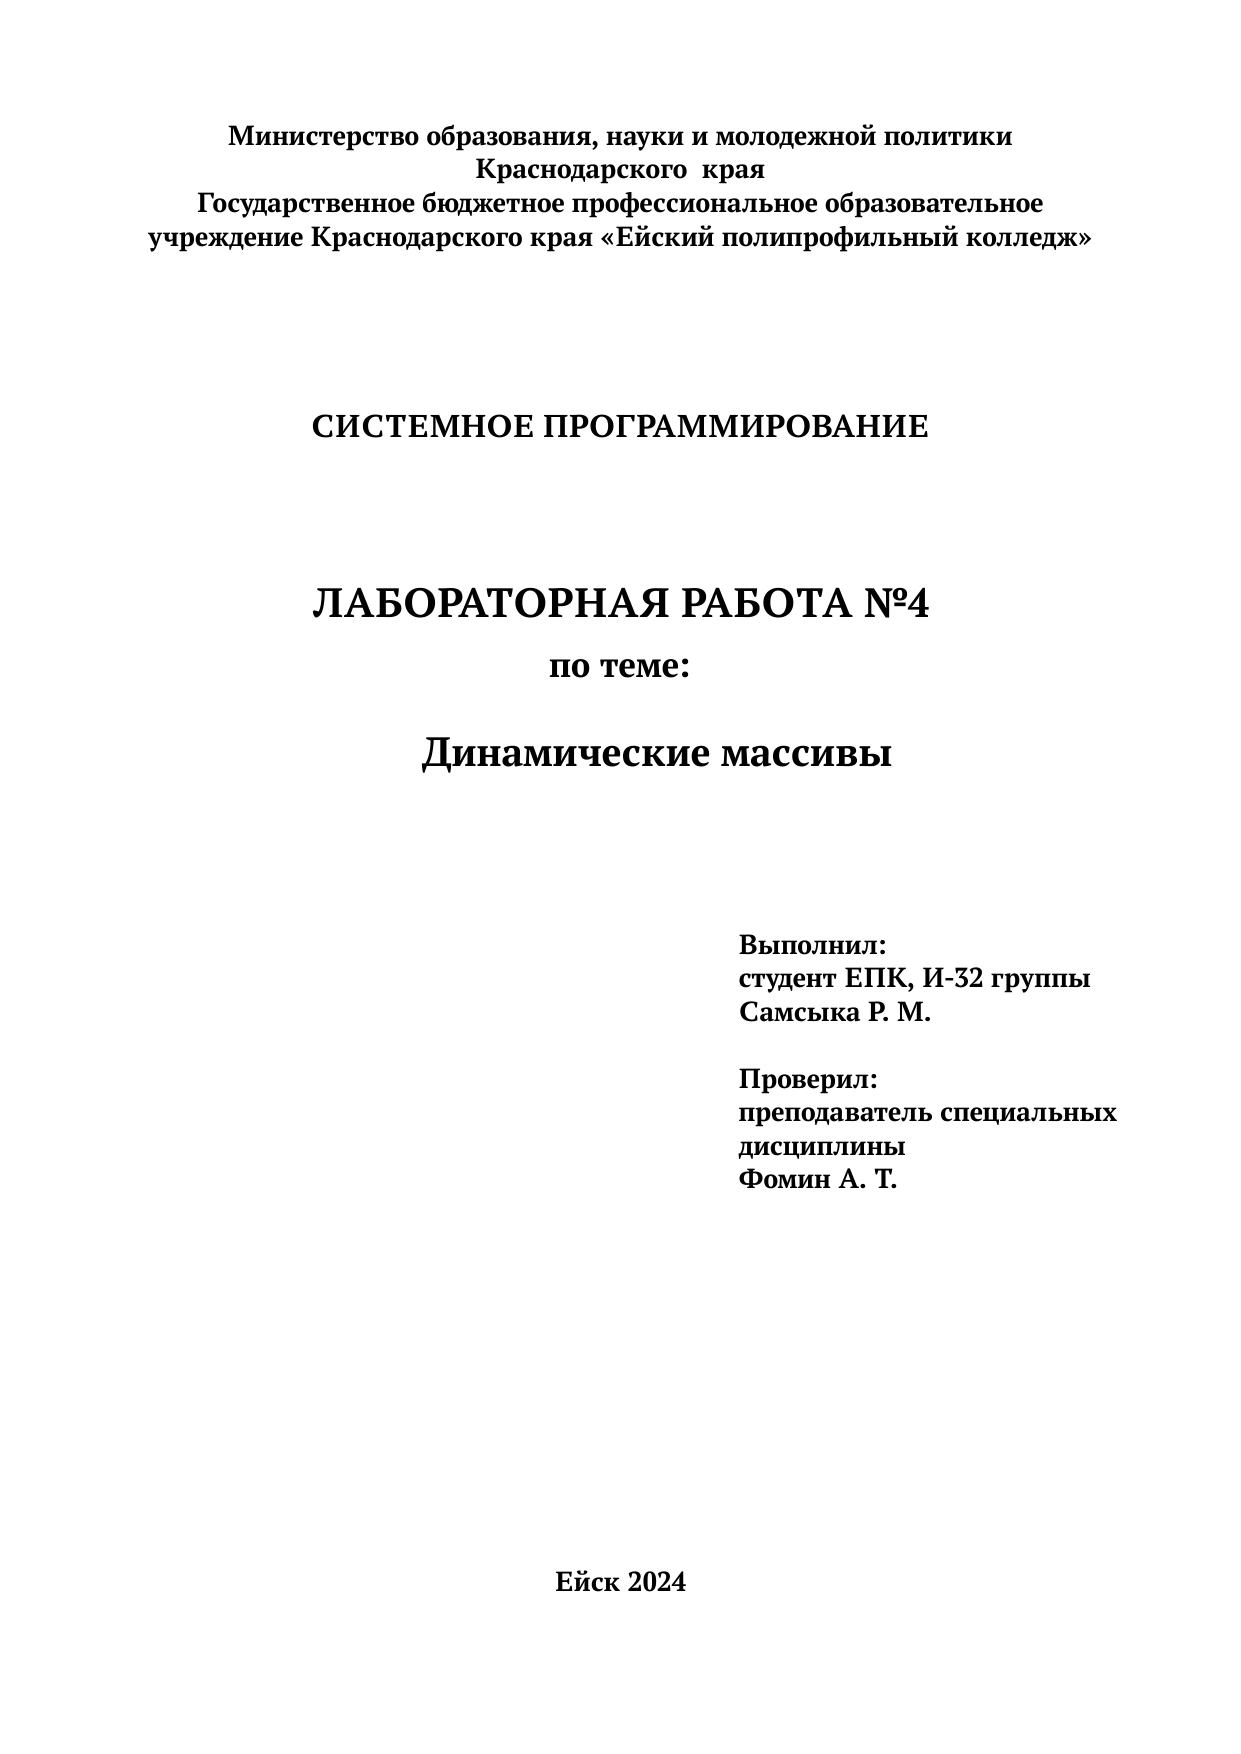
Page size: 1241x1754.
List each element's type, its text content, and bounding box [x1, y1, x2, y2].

text Ейск 2024 [118, 1564, 1122, 1598]
text Государственное бюджетное профессиональное образовательное учреждение Краснодарского края «Ейский полипрофильный колледж» [118, 185, 1122, 252]
text по теме: [118, 642, 1122, 686]
text Краснодарского края [118, 152, 1122, 185]
text Динамические массивы [192, 726, 1122, 776]
text ЛАБОРАТОРНАЯ РАБОТА №4 [118, 577, 1122, 627]
text Проверил: [738, 1061, 1122, 1094]
text Выполнил: [738, 927, 1122, 960]
text преподаватель специальных дисциплины [738, 1094, 1122, 1162]
text Министерство образования, науки и молодежной политики [118, 118, 1122, 152]
text СИСТЕМНОЕ ПРОГРАММИРОВАНИЕ [118, 406, 1122, 445]
text Фомин А. Т. [738, 1162, 1122, 1195]
text студент ЕПК, И-32 группы [738, 960, 1122, 994]
text Самсыка Р. М. [738, 994, 1122, 1027]
